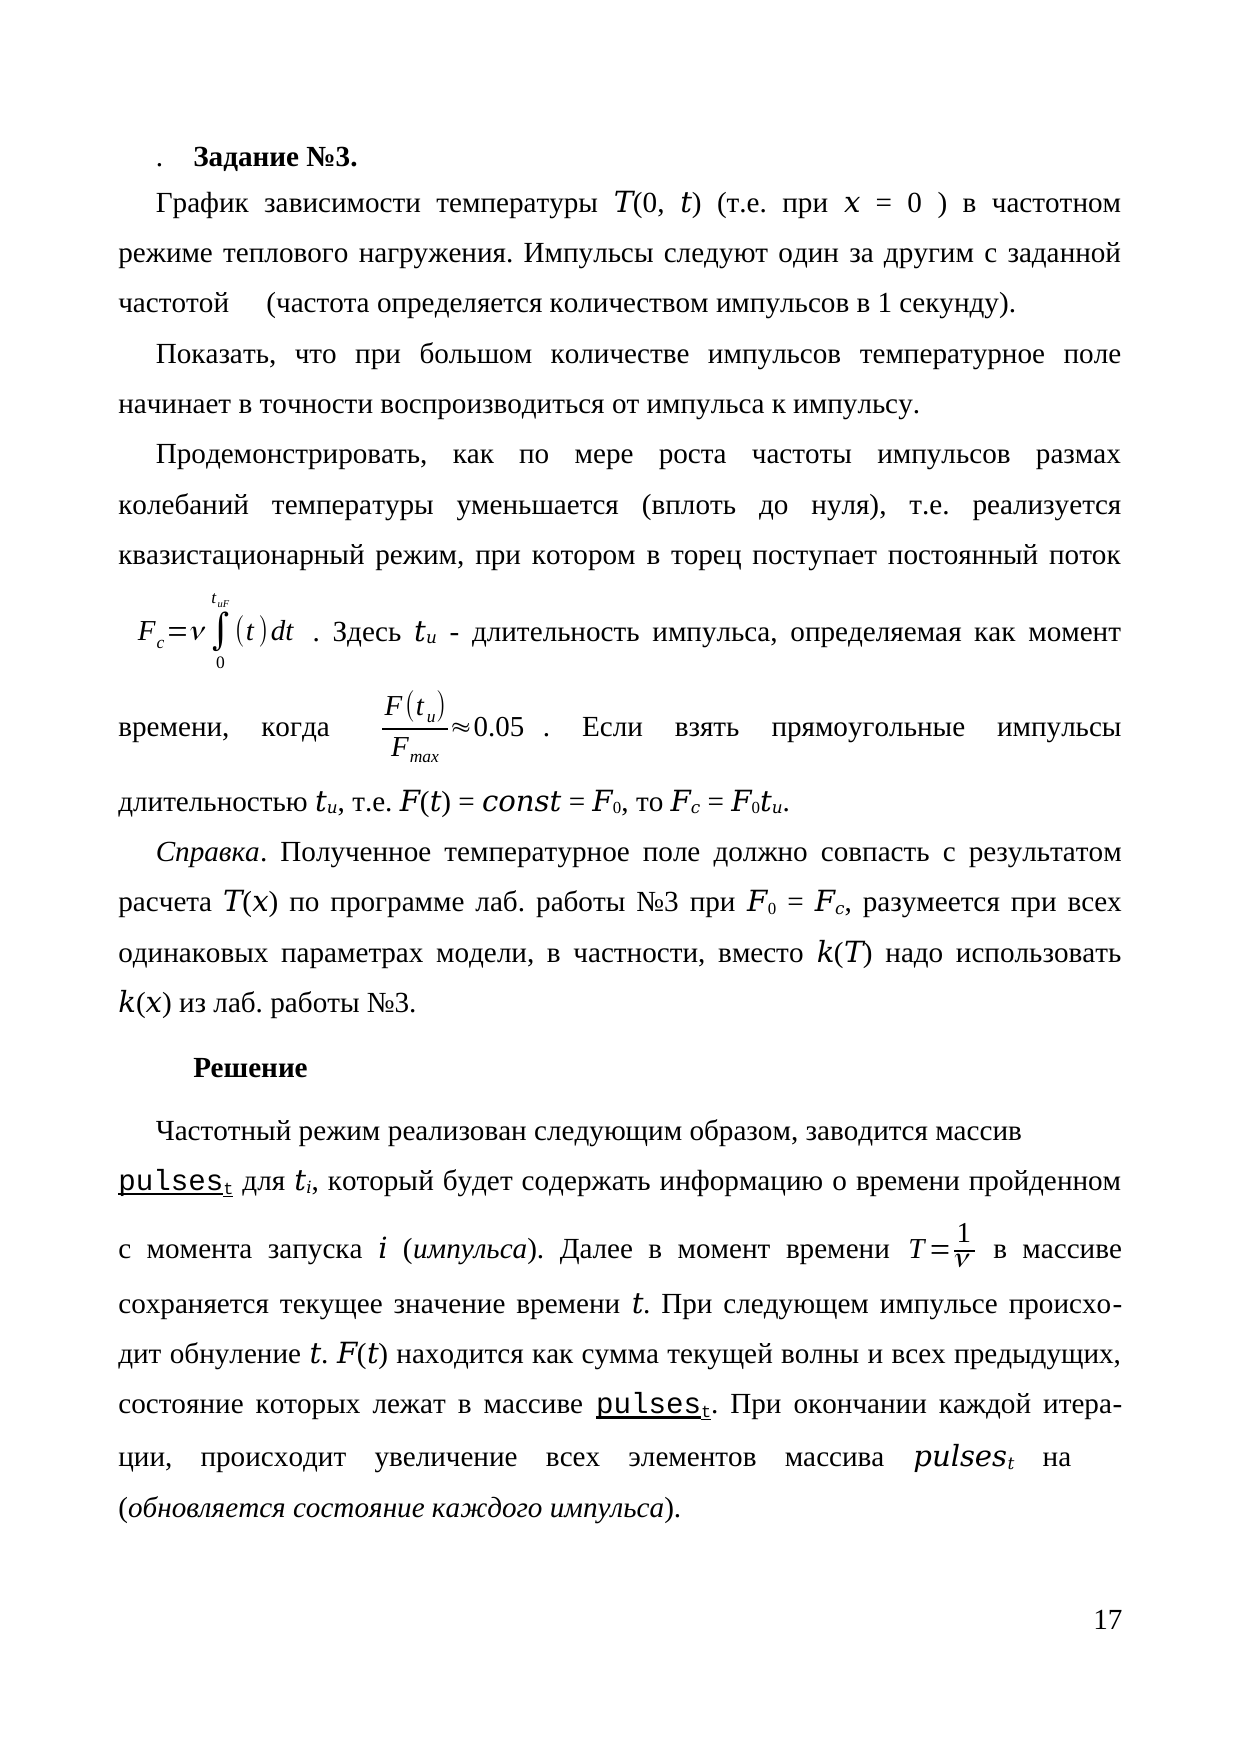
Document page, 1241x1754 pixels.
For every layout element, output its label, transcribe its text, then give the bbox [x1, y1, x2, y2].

text Справка. Полученное температурное поле должно совпасть с результатом расчета 𝑇(𝑥) по программе лаб. работы №3 при 𝐹0 = 𝐹𝑐, разумеется при всех одинаковых параметрах модели, в частности, вместо 𝑘(𝑇) надо использовать 𝑘(𝑥) из лаб. работы №3. [118, 834, 1122, 1019]
text График зависимости температуры 𝑇(0, 𝑡) (т.е. при 𝑥 = 0 ) в частотном режиме теплового нагружения. Импульсы следуют один за другим с заданной частотой 𝜈 (частота определяется количеством импульсов в 1 секунду). [118, 185, 1122, 319]
subtitle Задание №3. [156, 139, 1122, 172]
text Продемонстрировать, как по мере роста частоты импульсов размах колебаний температуры уменьшается (вплоть до нуля), т.е. реализуется квазистационарный режим, при котором в торец поступает постоянный поток. Здесь 𝑡𝑢 - длительность импульса, определяемая как момент времени, когда . Если взять прямоугольные импульсы длительностью 𝑡𝑢, т.е. 𝐹(𝑡) = 𝑐𝑜𝑛𝑠𝑡 = 𝐹0, то 𝐹𝑐 = 𝜈𝐹0𝑡𝑢. [118, 437, 1122, 817]
text Частотный режим реализован следующим образом, заводится массив [118, 1113, 1122, 1146]
text Показать, что при большом количестве импульсов температурное поле начинает в точности воспроизводиться от импульса к импульсу. [118, 336, 1122, 420]
text pulsest для 𝑡𝑖, который будет содержать информацию о времени пройденном с момента запуска 𝑖 (импульса). Далее в момент временив массиве сохраняется текущее значение времени 𝑡. При следующем импульсе происхо­дит обнуление 𝑡. 𝐹(𝑡) находится как сумма текущей волны и всех предыдущих, состояние которых лежат в массиве pulsest. При окончании каждой итера­ции, происходит увеличение всех элементов массива 𝑝𝑢𝑙𝑠𝑒𝑠𝑡 на 𝜏 (обновляется состояние каждого импульса). [118, 1163, 1122, 1523]
subtitle Решение [156, 1050, 1122, 1084]
